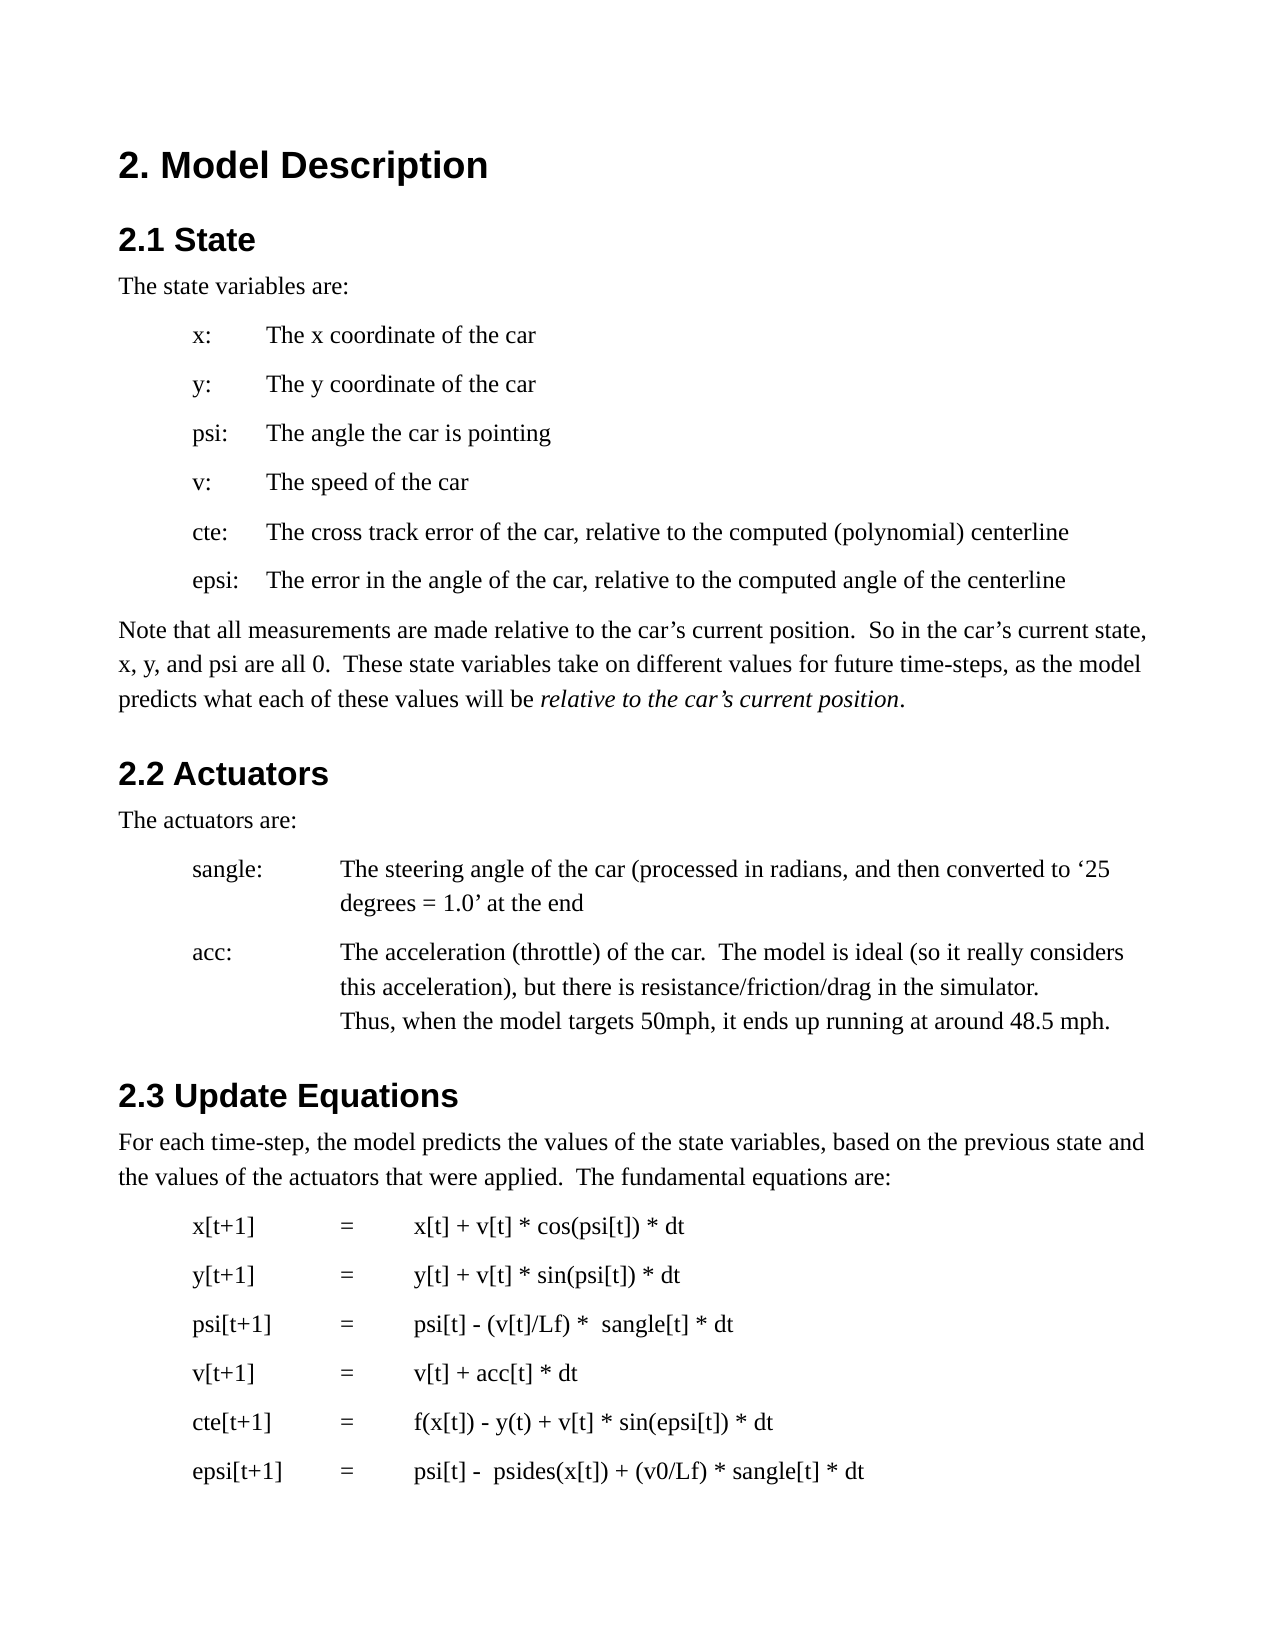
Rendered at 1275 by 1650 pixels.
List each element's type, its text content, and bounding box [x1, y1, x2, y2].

text cte: The cross track error of the car, relative to the computed (polynomial) centerline [118, 517, 1157, 545]
text y[t+1] = y[t] + v[t] * sin(psi[t]) * dt [118, 1260, 1157, 1289]
text sangle: The steering angle of the car (processed in radians, and then converted to ‘25 degrees = 1.0’ at the end [118, 854, 1157, 917]
text The state variables are: [118, 271, 1157, 300]
text cte[t+1] = f(x[t]) - y(t) + v[t] * sin(epsi[t]) * dt [118, 1407, 1157, 1436]
subtitle 2. Model Description [118, 143, 1157, 187]
text x[t+1] = x[t] + v[t] * cos(psi[t]) * dt [118, 1211, 1157, 1239]
text x: The x coordinate of the car [118, 320, 1157, 349]
text acc: The acceleration (throttle) of the car. The model is ideal (so it really considers this acceleration), but there is resistance/friction/drag in the simulator. Thus, when the model targets 50mph, it ends up running at around 48.5 mph. [118, 937, 1157, 1035]
text epsi: The error in the angle of the car, relative to the computed angle of the centerline [118, 566, 1157, 594]
text v[t+1] = v[t] + acc[t] * dt [118, 1358, 1157, 1387]
subtitle 2.3 Update Equations [118, 1076, 1157, 1115]
text psi[t+1] = psi[t] - (v[t]/Lf) * sangle[t] * dt [118, 1309, 1157, 1338]
text psi: The angle the car is pointing [118, 418, 1157, 447]
text For each time-step, the model predicts the values of the state variables, based on the previous state and the values of the actuators that were applied. The fundamental equations are: [118, 1127, 1157, 1191]
text The actuators are: [118, 805, 1157, 833]
text Note that all measurements are made relative to the car’s current position. So in the car’s current state, x, y, and psi are all 0. These state variables take on different values for future time-steps, as the model predicts what each of these values will be relative to the car’s current position. [118, 615, 1157, 712]
subtitle 2.1 State [118, 220, 1157, 259]
text y: The y coordinate of the car [118, 369, 1157, 398]
subtitle 2.2 Actuators [118, 753, 1157, 792]
text epsi[t+1] = psi[t] - psides(x[t]) + (v0/Lf) * sangle[t] * dt [118, 1456, 1157, 1485]
text v: The speed of the car [118, 467, 1157, 496]
